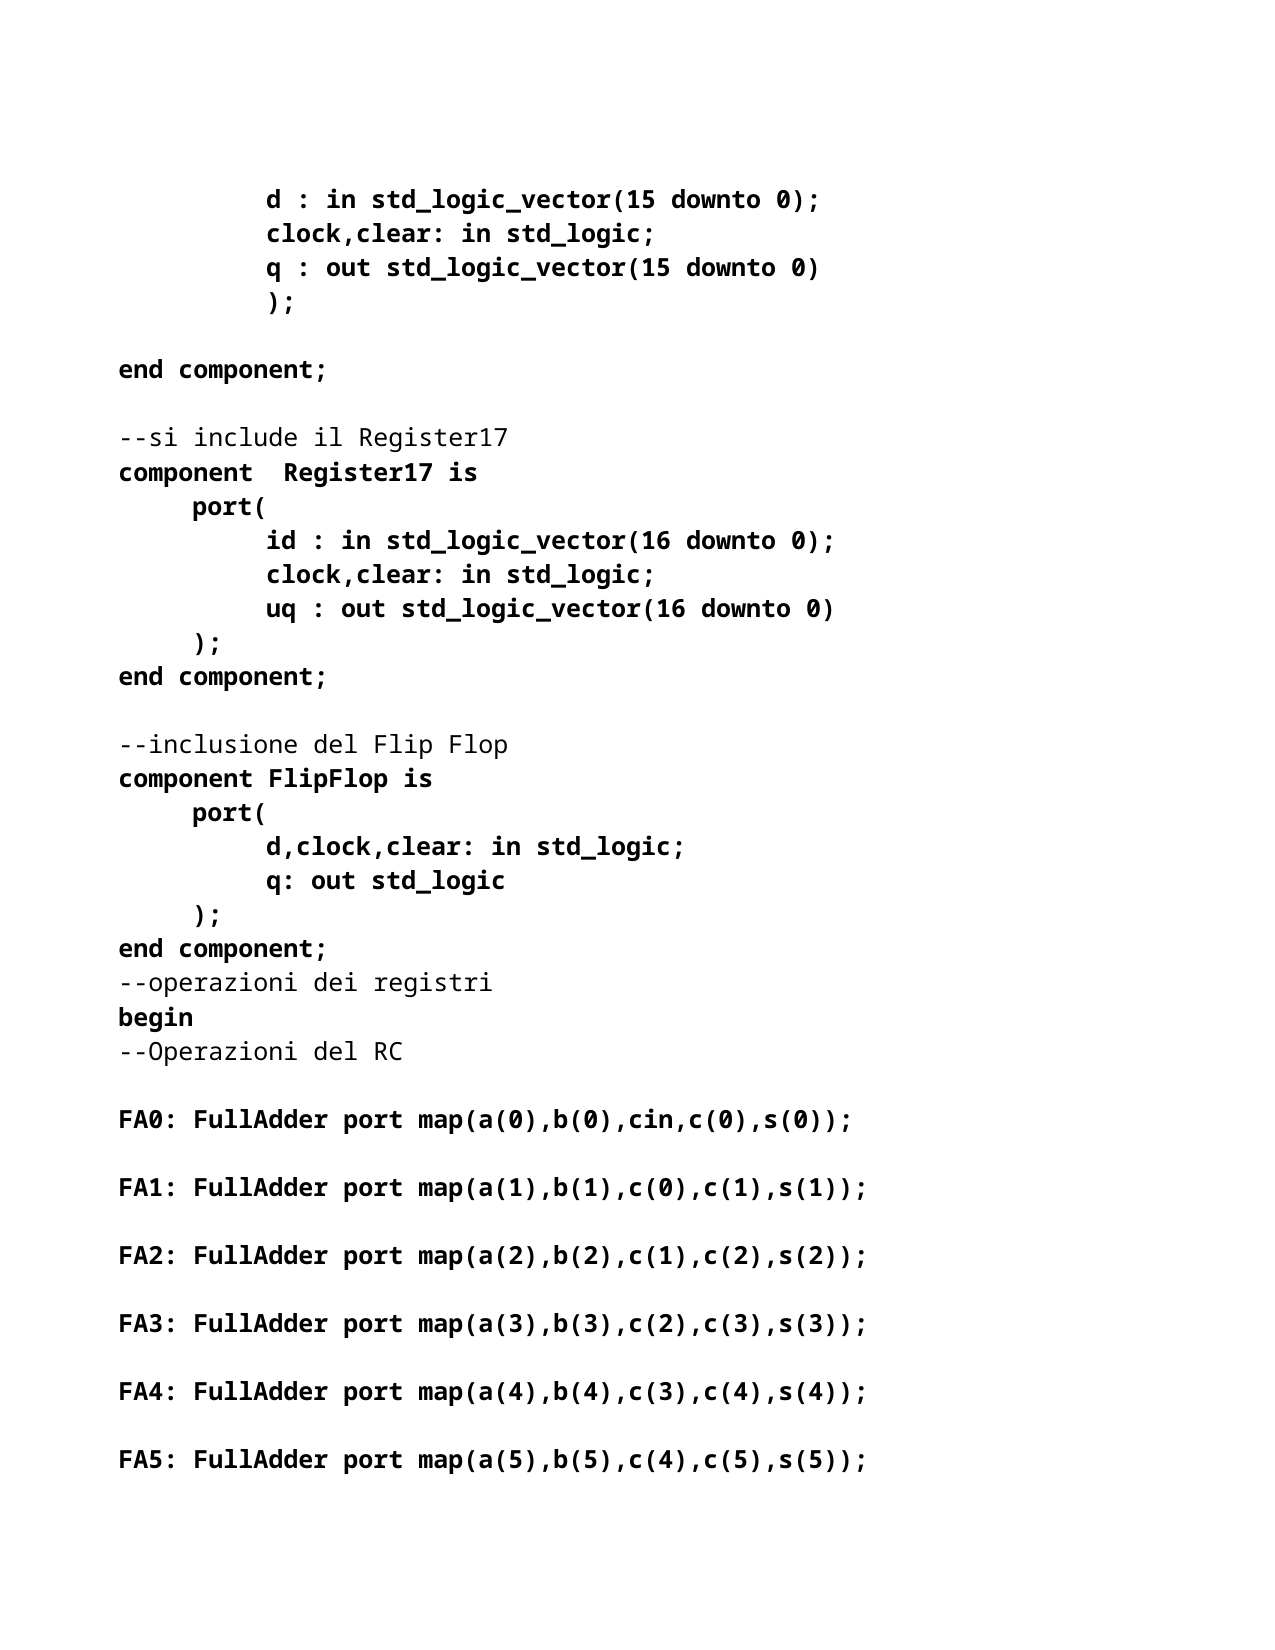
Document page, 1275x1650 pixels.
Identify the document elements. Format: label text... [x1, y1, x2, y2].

text --inclusione del Flip Flop [118, 727, 1157, 761]
text ); [118, 897, 1157, 931]
text clock,clear: in std_logic; [118, 556, 1157, 590]
text port( [118, 488, 1157, 522]
text d,clock,clear: in std_logic; [118, 829, 1157, 863]
text port( [118, 795, 1157, 829]
text FA5: FullAdder port map(a(5),b(5),c(4),c(5),s(5)); [118, 1442, 1157, 1476]
text component FlipFlop is [118, 761, 1157, 795]
text uq : out std_logic_vector(16 downto 0) [118, 590, 1157, 624]
text end component; [118, 931, 1157, 965]
text ); [118, 624, 1157, 658]
text clock,clear: in std_logic; [118, 216, 1157, 250]
text end component; [118, 658, 1157, 693]
text q: out std_logic [118, 863, 1157, 897]
text FA3: FullAdder port map(a(3),b(3),c(2),c(3),s(3)); [118, 1306, 1157, 1340]
text ); [118, 284, 1157, 318]
text id : in std_logic_vector(16 downto 0); [118, 522, 1157, 556]
text component Register17 is [118, 454, 1157, 488]
text --Operazioni del RC [118, 1033, 1157, 1067]
text FA0: FullAdder port map(a(0),b(0),cin,c(0),s(0)); [118, 1101, 1157, 1135]
text FA2: FullAdder port map(a(2),b(2),c(1),c(2),s(2)); [118, 1238, 1157, 1272]
text q : out std_logic_vector(15 downto 0) [118, 250, 1157, 284]
text --si include il Register17 [118, 420, 1157, 454]
text FA1: FullAdder port map(a(1),b(1),c(0),c(1),s(1)); [118, 1169, 1157, 1203]
text FA4: FullAdder port map(a(4),b(4),c(3),c(4),s(4)); [118, 1374, 1157, 1408]
text end component; [118, 352, 1157, 386]
text d : in std_logic_vector(15 downto 0); [118, 182, 1157, 216]
text begin [118, 999, 1157, 1033]
text --operazioni dei registri [118, 965, 1157, 999]
